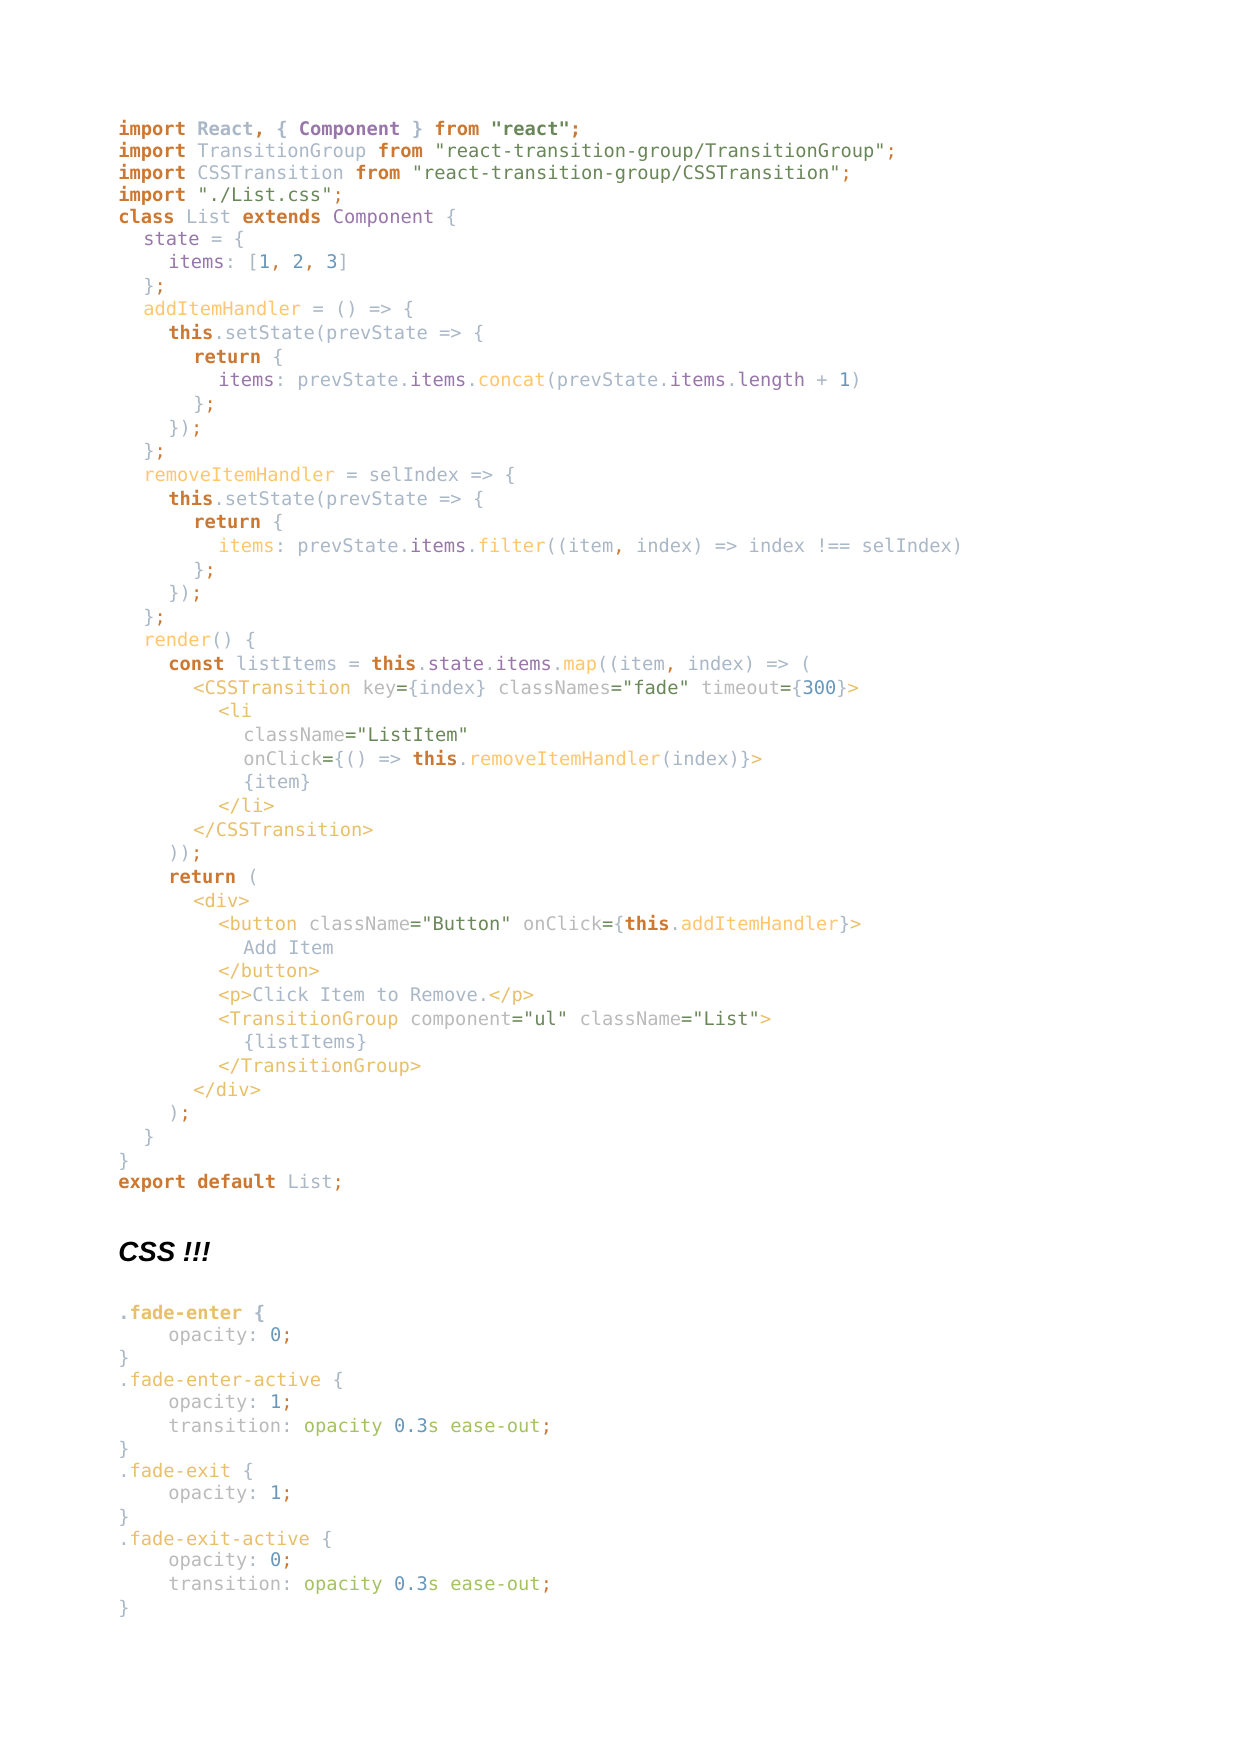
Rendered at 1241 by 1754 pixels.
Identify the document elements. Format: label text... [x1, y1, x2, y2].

text import "./List.css"; [118, 184, 1122, 206]
text {item} [118, 771, 1122, 795]
text <p>Click Item to Remove.</p> [118, 984, 1122, 1008]
text } [118, 1347, 1122, 1369]
text )); [118, 842, 1122, 866]
text {listItems} [118, 1031, 1122, 1055]
text } [118, 1126, 1122, 1150]
text class List extends Component { [118, 206, 1122, 227]
text </TransitionGroup> [118, 1055, 1122, 1079]
text .fade-exit { [118, 1460, 1122, 1482]
text <button className="Button" onClick={this.addItemHandler}> [118, 913, 1122, 937]
text }; [118, 558, 1122, 582]
text opacity: 1; [118, 1391, 1122, 1414]
text addItemHandler = () => { [118, 298, 1122, 322]
text return { [118, 511, 1122, 535]
text const listItems = this.state.items.map((item, index) => ( [118, 653, 1122, 677]
text </li> [118, 795, 1122, 819]
text }; [118, 275, 1122, 298]
text </button> [118, 961, 1122, 984]
text transition: opacity 0.3s ease-out; [118, 1573, 1122, 1597]
text removeItemHandler = selIndex => { [118, 464, 1122, 488]
text this.setState(prevState => { [118, 322, 1122, 346]
text items: [1, 2, 3] [118, 251, 1122, 275]
text .fade-exit-active { [118, 1527, 1122, 1549]
text onClick={() => this.removeItemHandler(index)}> [118, 748, 1122, 771]
text } [118, 1438, 1122, 1460]
text items: prevState.items.concat(prevState.items.length + 1) [118, 369, 1122, 393]
text import CSSTransition from "react-transition-group/CSSTransition"; [118, 162, 1122, 184]
text transition: opacity 0.3s ease-out; [118, 1414, 1122, 1438]
text import TransitionGroup from "react-transition-group/TransitionGroup"; [118, 140, 1122, 162]
text export default List; [118, 1172, 1122, 1193]
text Add Item [118, 937, 1122, 961]
text }; [118, 393, 1122, 417]
text render() { [118, 629, 1122, 653]
text }); [118, 417, 1122, 440]
text }; [118, 440, 1122, 464]
text <li [118, 700, 1122, 724]
text <CSSTransition key={index} classNames="fade" timeout={300}> [118, 677, 1122, 700]
text <TransitionGroup component="ul" className="List"> [118, 1008, 1122, 1031]
text } [118, 1597, 1122, 1618]
text import React, { Component } from "react"; [118, 118, 1122, 140]
text } [118, 1150, 1122, 1172]
text }); [118, 582, 1122, 606]
text className="ListItem" [118, 724, 1122, 748]
text return ( [118, 866, 1122, 889]
text return { [118, 346, 1122, 369]
text opacity: 0; [118, 1323, 1122, 1347]
text <div> [118, 889, 1122, 913]
text .fade-enter-active { [118, 1369, 1122, 1391]
subtitle CSS !!! [118, 1235, 1122, 1267]
text </div> [118, 1079, 1122, 1102]
text .fade-enter { [118, 1302, 1122, 1323]
text opacity: 0; [118, 1549, 1122, 1573]
text } [118, 1506, 1122, 1527]
text this.setState(prevState => { [118, 488, 1122, 511]
text ); [118, 1102, 1122, 1126]
text state = { [118, 227, 1122, 251]
text items: prevState.items.filter((item, index) => index !== selIndex) [118, 535, 1122, 558]
text opacity: 1; [118, 1482, 1122, 1506]
text </CSSTransition> [118, 819, 1122, 842]
text }; [118, 606, 1122, 629]
